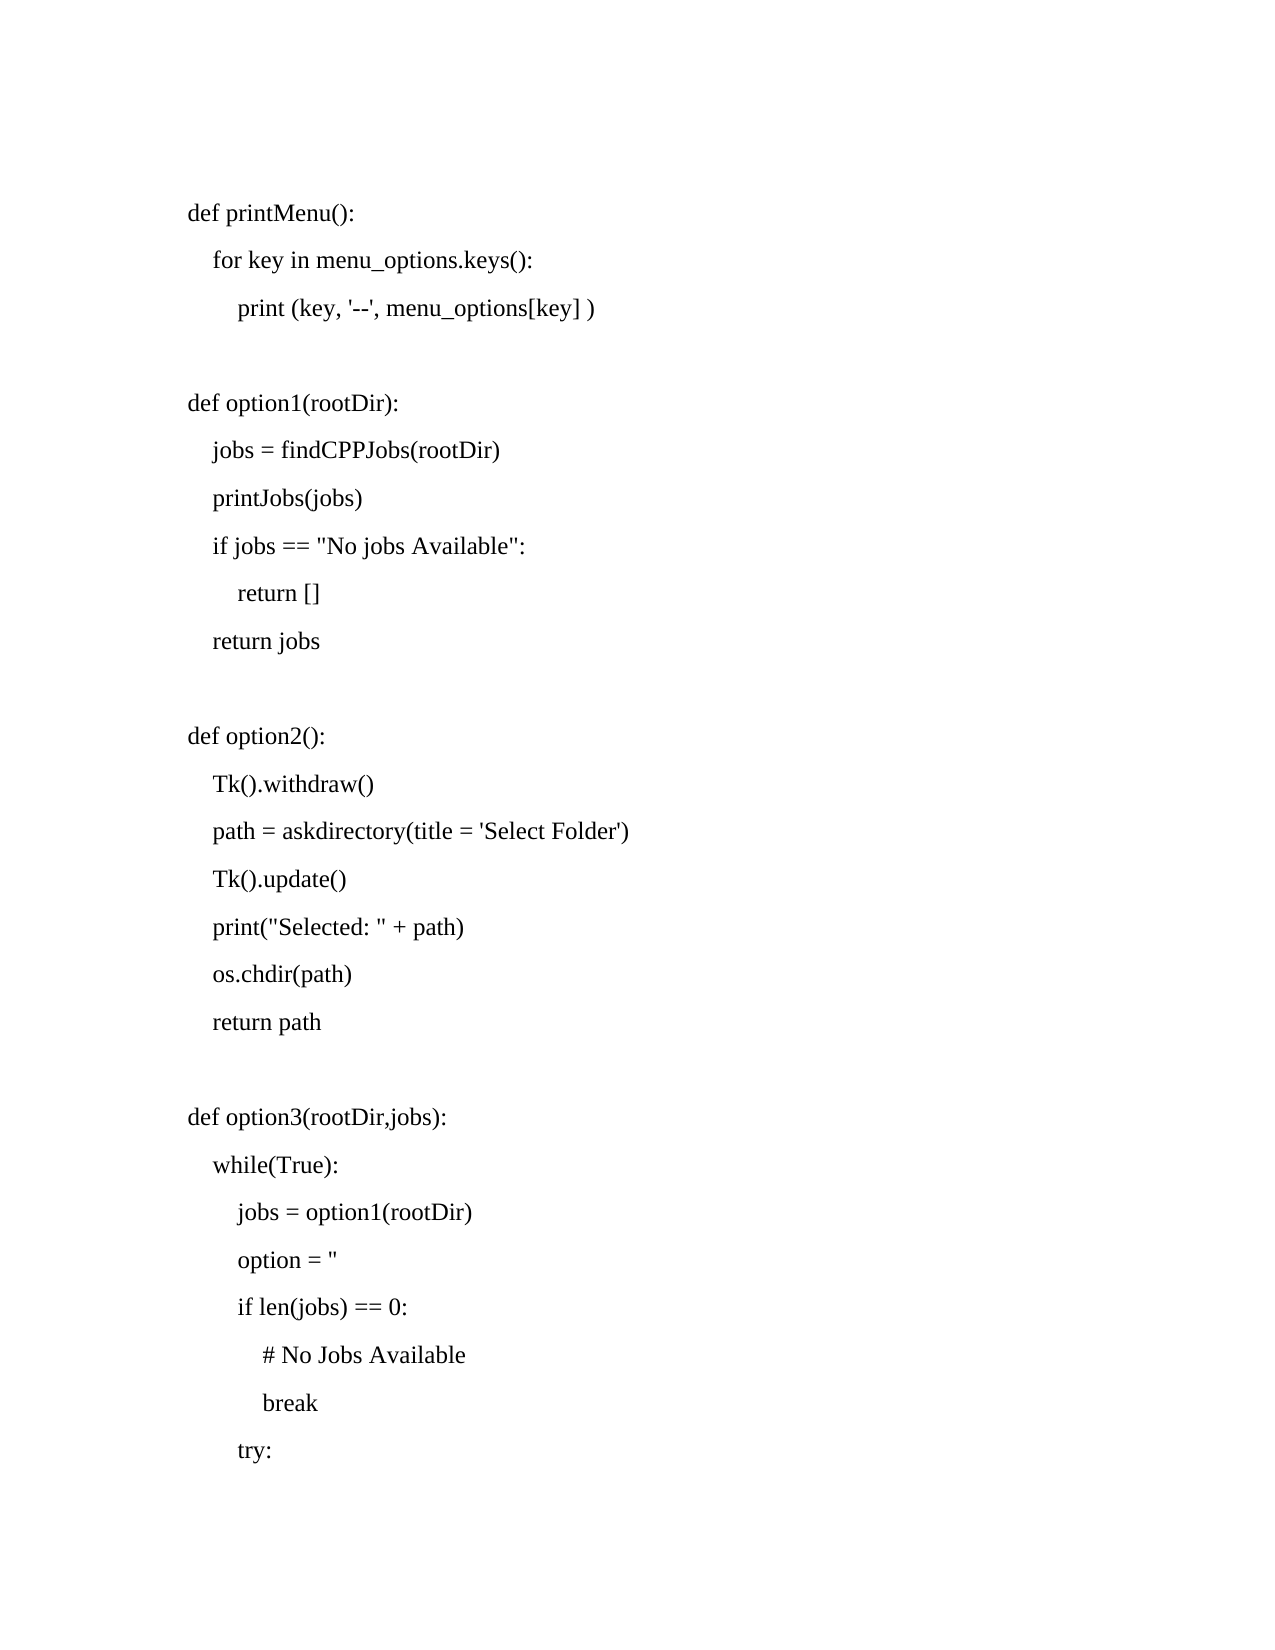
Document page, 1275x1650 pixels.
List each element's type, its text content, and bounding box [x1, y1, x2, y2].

text jobs = option1(rootDir) [187, 1197, 1087, 1226]
text while(True): [187, 1150, 1087, 1178]
text path = askdirectory(title = 'Select Folder') [187, 816, 1087, 845]
text def printMenu(): [187, 198, 1087, 226]
text def option2(): [187, 721, 1087, 750]
text def option3(rootDir,jobs): [187, 1102, 1087, 1131]
text return jobs [187, 626, 1087, 655]
text break [187, 1388, 1087, 1416]
text def option1(rootDir): [187, 388, 1087, 417]
text if jobs == "No jobs Available": [187, 531, 1087, 559]
text os.chdir(path) [187, 959, 1087, 988]
text for key in menu_options.keys(): [187, 245, 1087, 274]
text option = '' [187, 1245, 1087, 1274]
text Tk().withdraw() [187, 769, 1087, 798]
text return [] [187, 578, 1087, 607]
text jobs = findCPPJobs(rootDir) [187, 436, 1087, 464]
text print (key, '--', menu_options[key] ) [187, 293, 1087, 322]
text if len(jobs) == 0: [187, 1292, 1087, 1321]
text Tk().update() [187, 864, 1087, 893]
text printJobs(jobs) [187, 483, 1087, 512]
text print("Selected: " + path) [187, 912, 1087, 940]
text # No Jobs Available [187, 1340, 1087, 1369]
text return path [187, 1007, 1087, 1036]
text try: [187, 1435, 1087, 1464]
